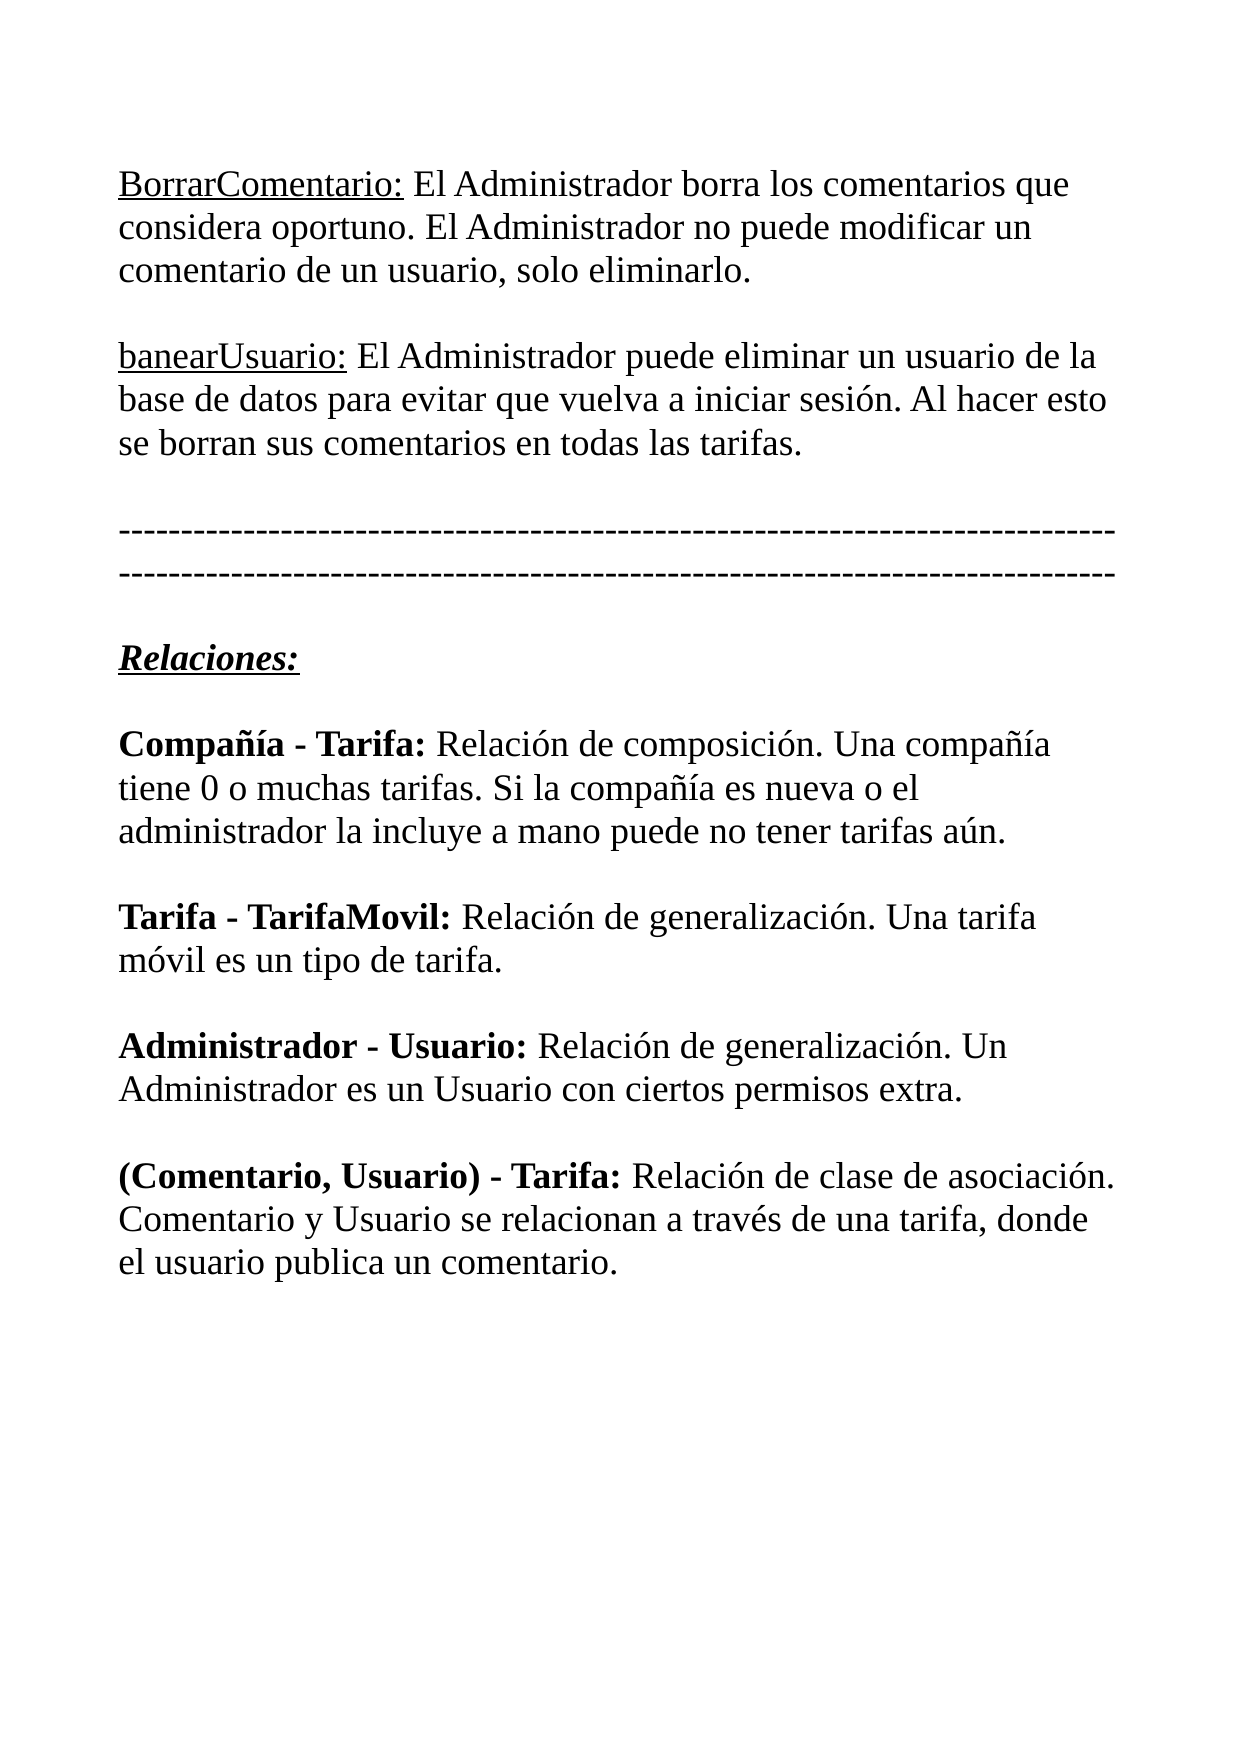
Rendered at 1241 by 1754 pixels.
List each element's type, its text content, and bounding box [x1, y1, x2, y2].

text -------------------------------------------------------------------------------- [118, 506, 1122, 549]
text BorrarComentario: El Administrador borra los comentarios que considera oportuno. El Administrador no puede modificar un comentario de un usuario, solo eliminarlo. [118, 161, 1122, 291]
text Administrador - Usuario: Relación de generalización. Un Administrador es un Usuario con ciertos permisos extra. [118, 1024, 1122, 1110]
text Tarifa - TarifaMovil: Relación de generalización. Una tarifa móvil es un tipo de tarifa. [118, 894, 1122, 981]
text banearUsuario: El Administrador puede eliminar un usuario de la base de datos para evitar que vuelva a iniciar sesión. Al hacer esto se borran sus comentarios en todas las tarifas. [118, 334, 1122, 463]
text Relaciones: [118, 636, 1122, 679]
text Compañía - Tarifa: Relación de composición. Una compañía tiene 0 o muchas tarifas. Si la compañía es nueva o el administrador la incluye a mano puede no tener tarifas aún. [118, 722, 1122, 851]
text -------------------------------------------------------------------------------- [118, 549, 1122, 592]
text (Comentario, Usuario) - Tarifa: Relación de clase de asociación. Comentario y Usuario se relacionan a través de una tarifa, donde el usuario publica un comentario. [118, 1153, 1122, 1282]
